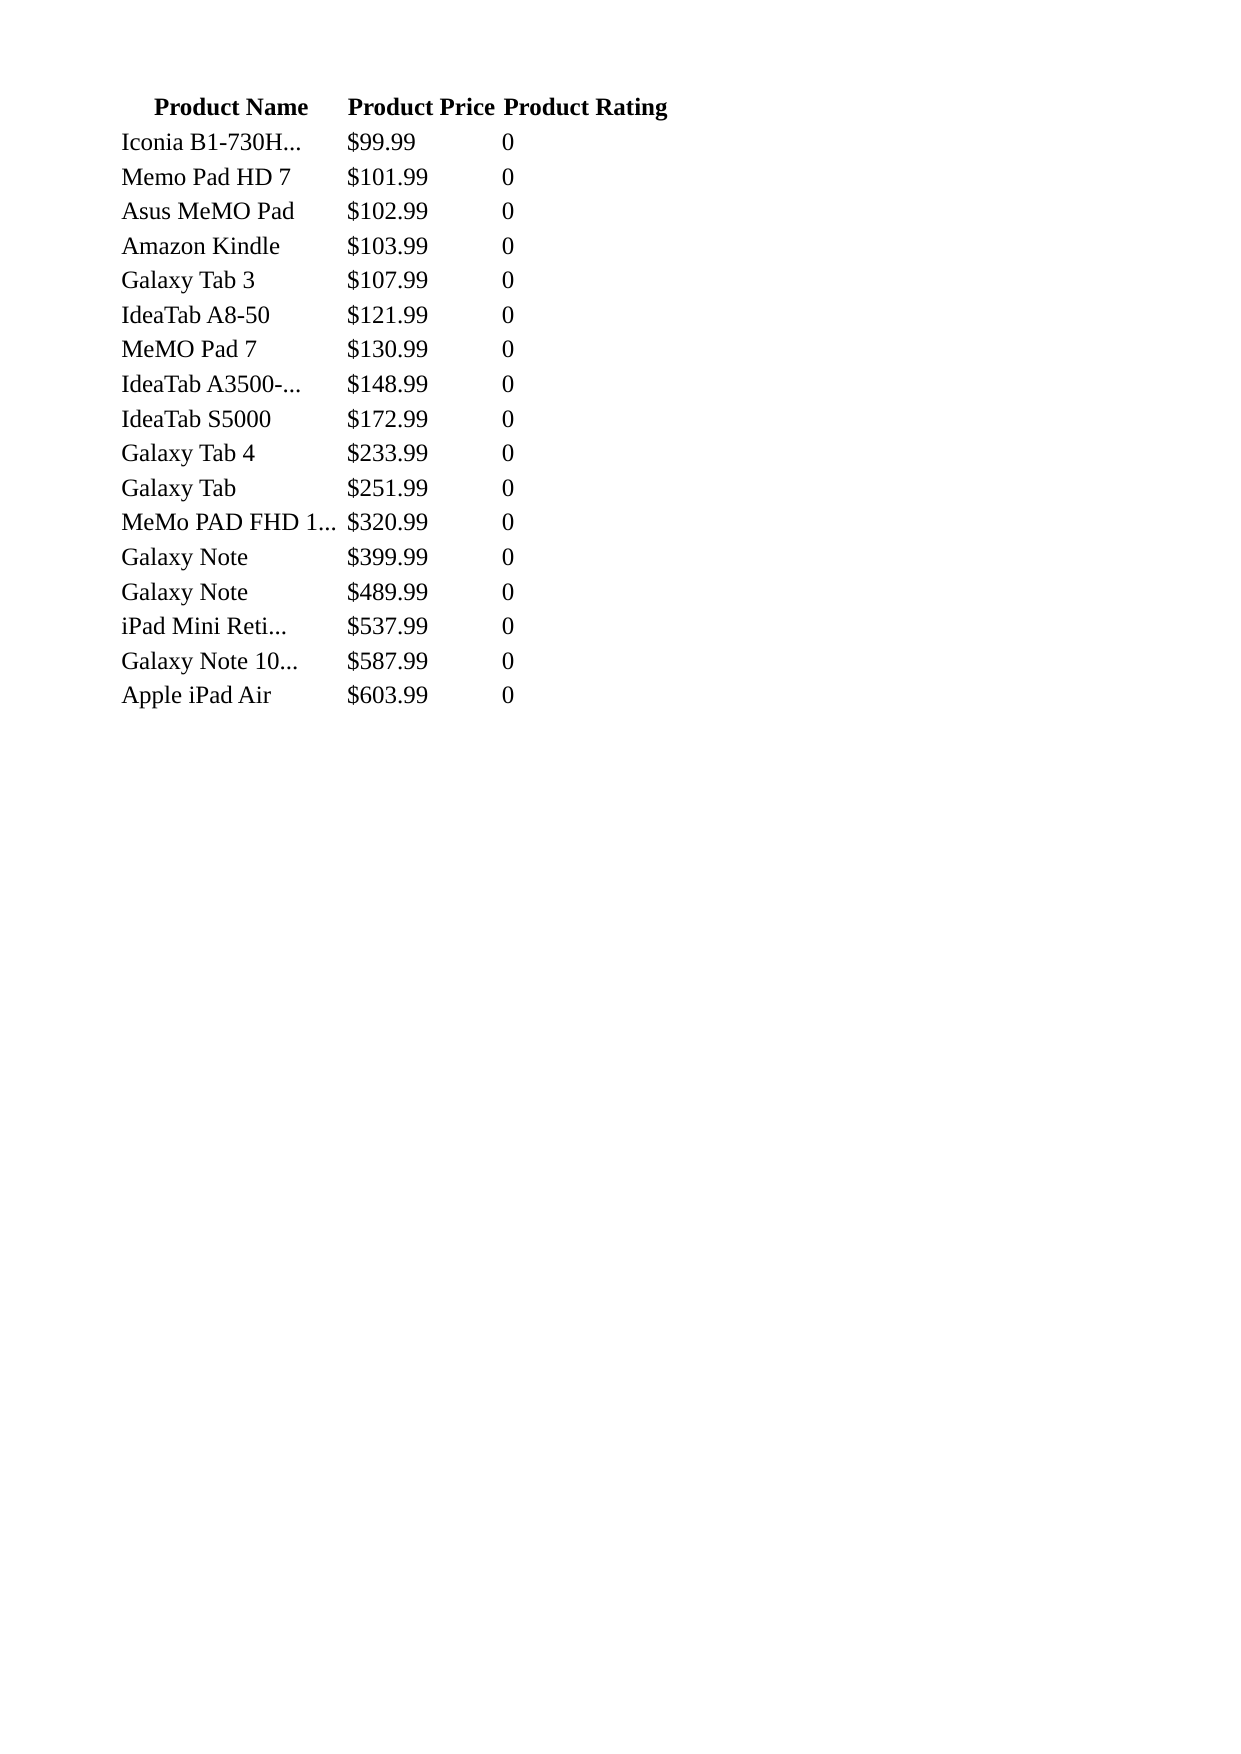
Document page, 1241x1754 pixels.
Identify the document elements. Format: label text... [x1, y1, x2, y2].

table_cell $587.99 [344, 643, 499, 677]
table_cell $399.99 [344, 539, 499, 574]
table_cell 0 [499, 263, 672, 297]
table_cell Iconia B1-730H... [118, 124, 344, 159]
table_cell Galaxy Note [118, 539, 344, 574]
table_cell 0 [499, 401, 672, 435]
table_cell 0 [499, 574, 672, 608]
table_cell Amazon Kindle [118, 228, 344, 262]
table_cell $603.99 [344, 678, 499, 712]
table_cell $537.99 [344, 608, 499, 643]
table_cell $121.99 [344, 297, 499, 332]
table_header Product Name [118, 90, 344, 124]
table_cell Apple iPad Air [118, 678, 344, 712]
table_cell $172.99 [344, 401, 499, 435]
table_cell iPad Mini Reti... [118, 608, 344, 643]
table_cell 0 [499, 366, 672, 401]
table_cell $148.99 [344, 366, 499, 401]
table_cell 0 [499, 678, 672, 712]
table_cell $99.99 [344, 124, 499, 159]
table_cell IdeaTab A8-50 [118, 297, 344, 332]
table_cell MeMo PAD FHD 1... [118, 505, 344, 539]
table_cell $489.99 [344, 574, 499, 608]
table_cell Galaxy Tab 4 [118, 435, 344, 470]
table_cell 0 [499, 159, 672, 193]
table_cell $101.99 [344, 159, 499, 193]
table_cell 0 [499, 124, 672, 159]
table_cell 0 [499, 297, 672, 332]
table_cell IdeaTab S5000 [118, 401, 344, 435]
table_cell Galaxy Tab 3 [118, 263, 344, 297]
table_cell $251.99 [344, 470, 499, 504]
table_cell $320.99 [344, 505, 499, 539]
table_cell $233.99 [344, 435, 499, 470]
table_header Product Rating [499, 90, 672, 124]
table_cell Galaxy Note [118, 574, 344, 608]
table_cell 0 [499, 539, 672, 574]
table_cell 0 [499, 193, 672, 228]
table_cell $130.99 [344, 332, 499, 366]
table_cell 0 [499, 435, 672, 470]
table_cell 0 [499, 470, 672, 504]
table_cell Galaxy Tab [118, 470, 344, 504]
table_cell IdeaTab A3500-... [118, 366, 344, 401]
table_cell 0 [499, 505, 672, 539]
table_cell 0 [499, 332, 672, 366]
table_cell $103.99 [344, 228, 499, 262]
table_cell MeMO Pad 7 [118, 332, 344, 366]
table_cell Asus MeMO Pad [118, 193, 344, 228]
table_cell $107.99 [344, 263, 499, 297]
table_cell 0 [499, 608, 672, 643]
table_cell Memo Pad HD 7 [118, 159, 344, 193]
table_header Product Price [344, 90, 499, 124]
table_cell 0 [499, 643, 672, 677]
table_cell Galaxy Note 10... [118, 643, 344, 677]
table_cell $102.99 [344, 193, 499, 228]
table_cell 0 [499, 228, 672, 262]
